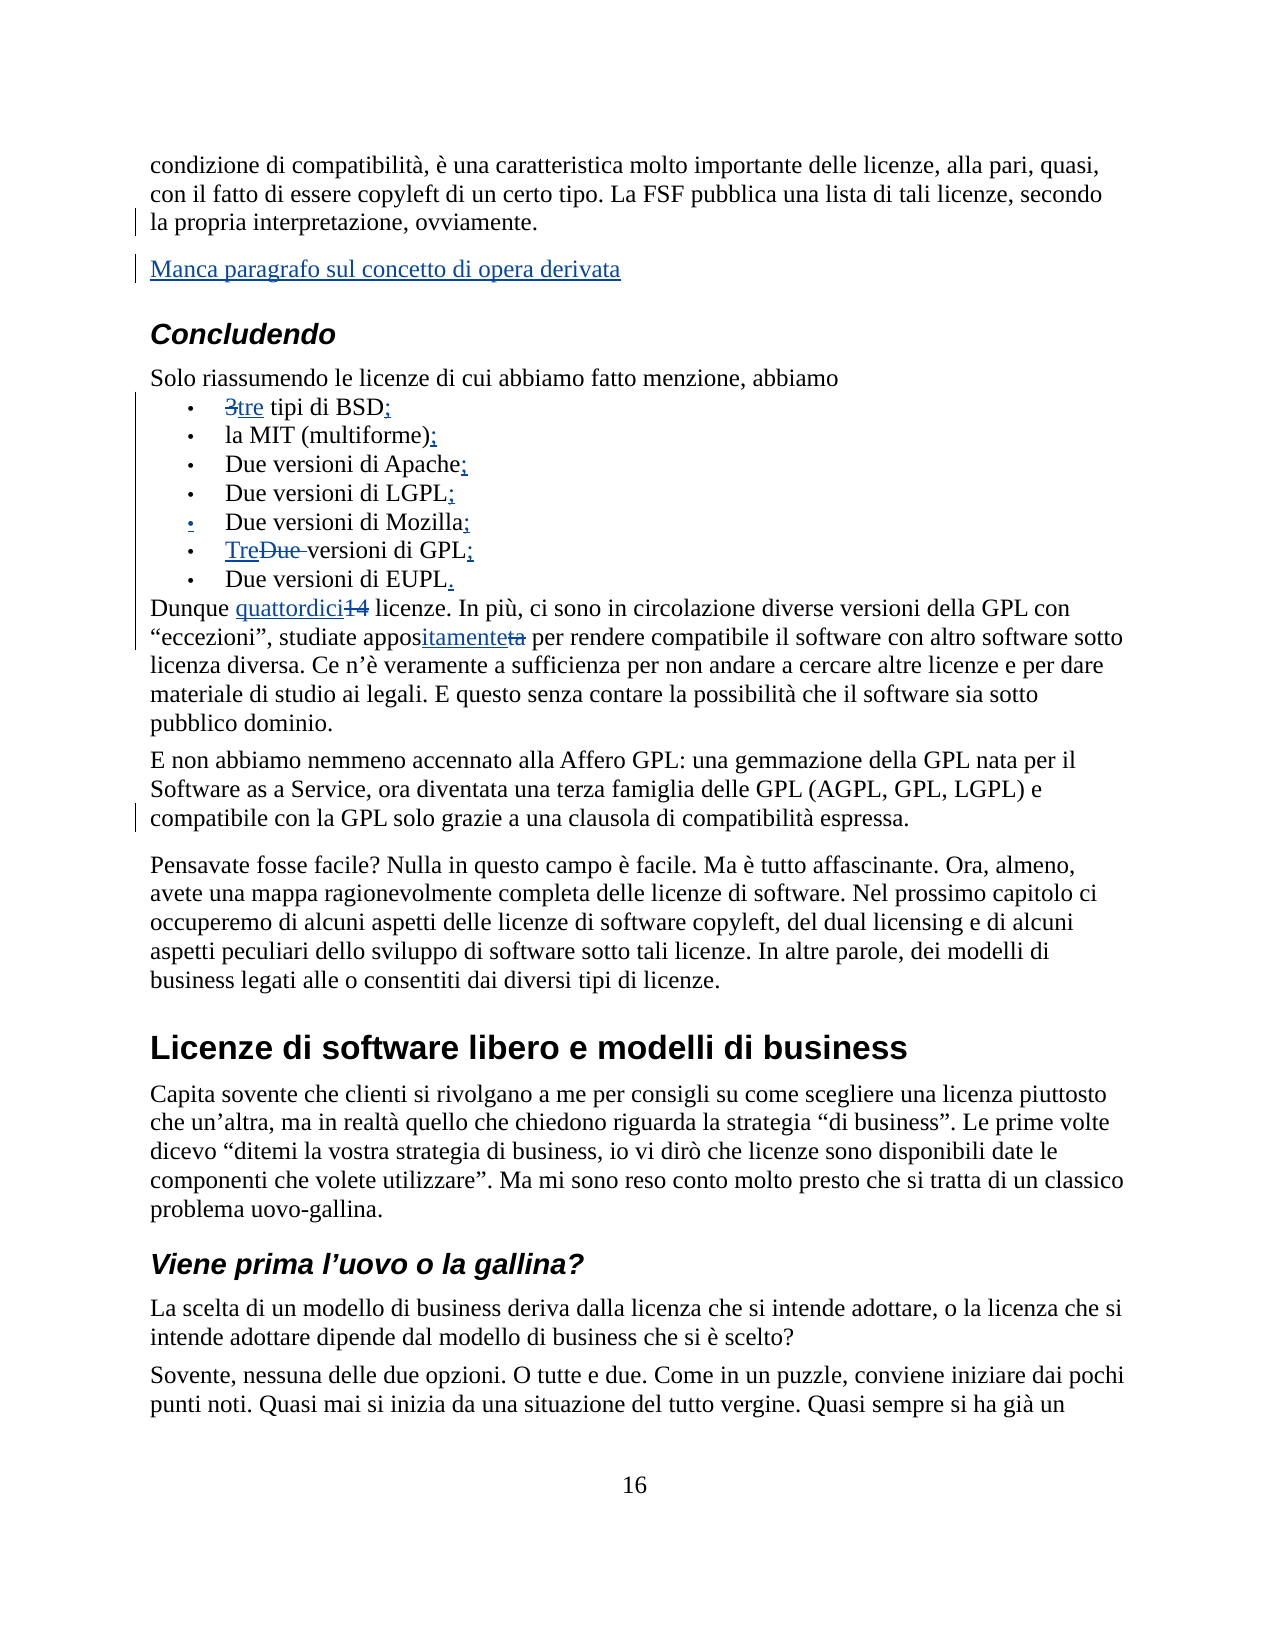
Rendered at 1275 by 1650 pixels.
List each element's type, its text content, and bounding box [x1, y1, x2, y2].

list Due versioni di Mozilla; [187, 507, 1125, 535]
text Dunque quattordici licenze. In più, ci sono in circolazione diverse versioni della GPL con “eccezioni”, studiate appositamente per rendere compatibile il software con altro software sotto licenza diversa. Ce n’è veramente a sufficienza per non andare a cercare altre licenze e per dare materiale di studio ai legali. E questo senza contare la possibilità che il software sia sotto pubblico dominio. [150, 593, 1125, 737]
text Solo riassumendo le licenze di cui abbiamo fatto menzione, abbiamo [150, 363, 1125, 392]
text E non abbiamo nemmeno accennato alla Affero GPL: una gemmazione della GPL nata per il Software as a Service, ora diventata una terza famiglia delle GPL (AGPL, GPL, LGPL) e compatibile con la GPL solo grazie a una clausola di compatibilità espressa. [150, 746, 1125, 832]
subtitle Concludendo [150, 317, 1125, 350]
text La scelta di un modello di business deriva dalla licenza che si intende adottare, o la licenza che si intende adottare dipende dal modello di business che si è scelto? [150, 1293, 1125, 1351]
text condizione di compatibilità, è una caratteristica molto importante delle licenze, alla pari, quasi, con il fatto di essere copyleft di un certo tipo. La FSF pubblica una lista di tali licenze, secondo la propria interpretazione, ovviamente. [150, 150, 1125, 236]
text Capita sovente che clienti si rivolgano a me per consigli su come scegliere una licenza piuttosto che un’altra, ma in realtà quello che chiedono riguarda la strategia “di business”. Le prime volte dicevo “ditemi la vostra strategia di business, io vi dirò che licenze sono disponibili date le componenti che volete utilizzare”. Ma mi sono reso conto molto presto che si tratta di un classico problema uovo-gallina. [150, 1079, 1125, 1222]
list Due versioni di LGPL; [187, 478, 1125, 507]
subtitle Viene prima l’uovo o la gallina? [150, 1247, 1125, 1281]
text Pensavate fosse facile? Nulla in questo campo è facile. Ma è tutto affascinante. Ora, almeno, avete una mappa ragionevolmente completa delle licenze di software. Nel prossimo capitolo ci occuperemo di alcuni aspetti delle licenze di software copyleft, del dual licensing e di alcuni aspetti peculiari dello sviluppo di software sotto tali licenze. In altre parole, dei modelli di business legati alle o consentiti dai diversi tipi di licenze. [150, 850, 1125, 993]
list tre tipi di BSD; [187, 392, 1125, 420]
list Due versioni di EUPL. [187, 564, 1125, 593]
list la MIT (multiforme); [187, 420, 1125, 449]
list Treversioni di GPL; [187, 535, 1125, 564]
list Due versioni di Apache; [187, 449, 1125, 478]
text Sovente, nessuna delle due opzioni. O tutte e due. Come in un puzzle, conviene iniziare dai pochi punti noti. Quasi mai si inizia da una situazione del tutto vergine. Quasi sempre si ha già un [150, 1360, 1125, 1417]
subtitle Licenze di software libero e modelli di business [150, 1027, 1125, 1066]
text Manca paragrafo sul concetto di opera derivata [150, 254, 1125, 283]
